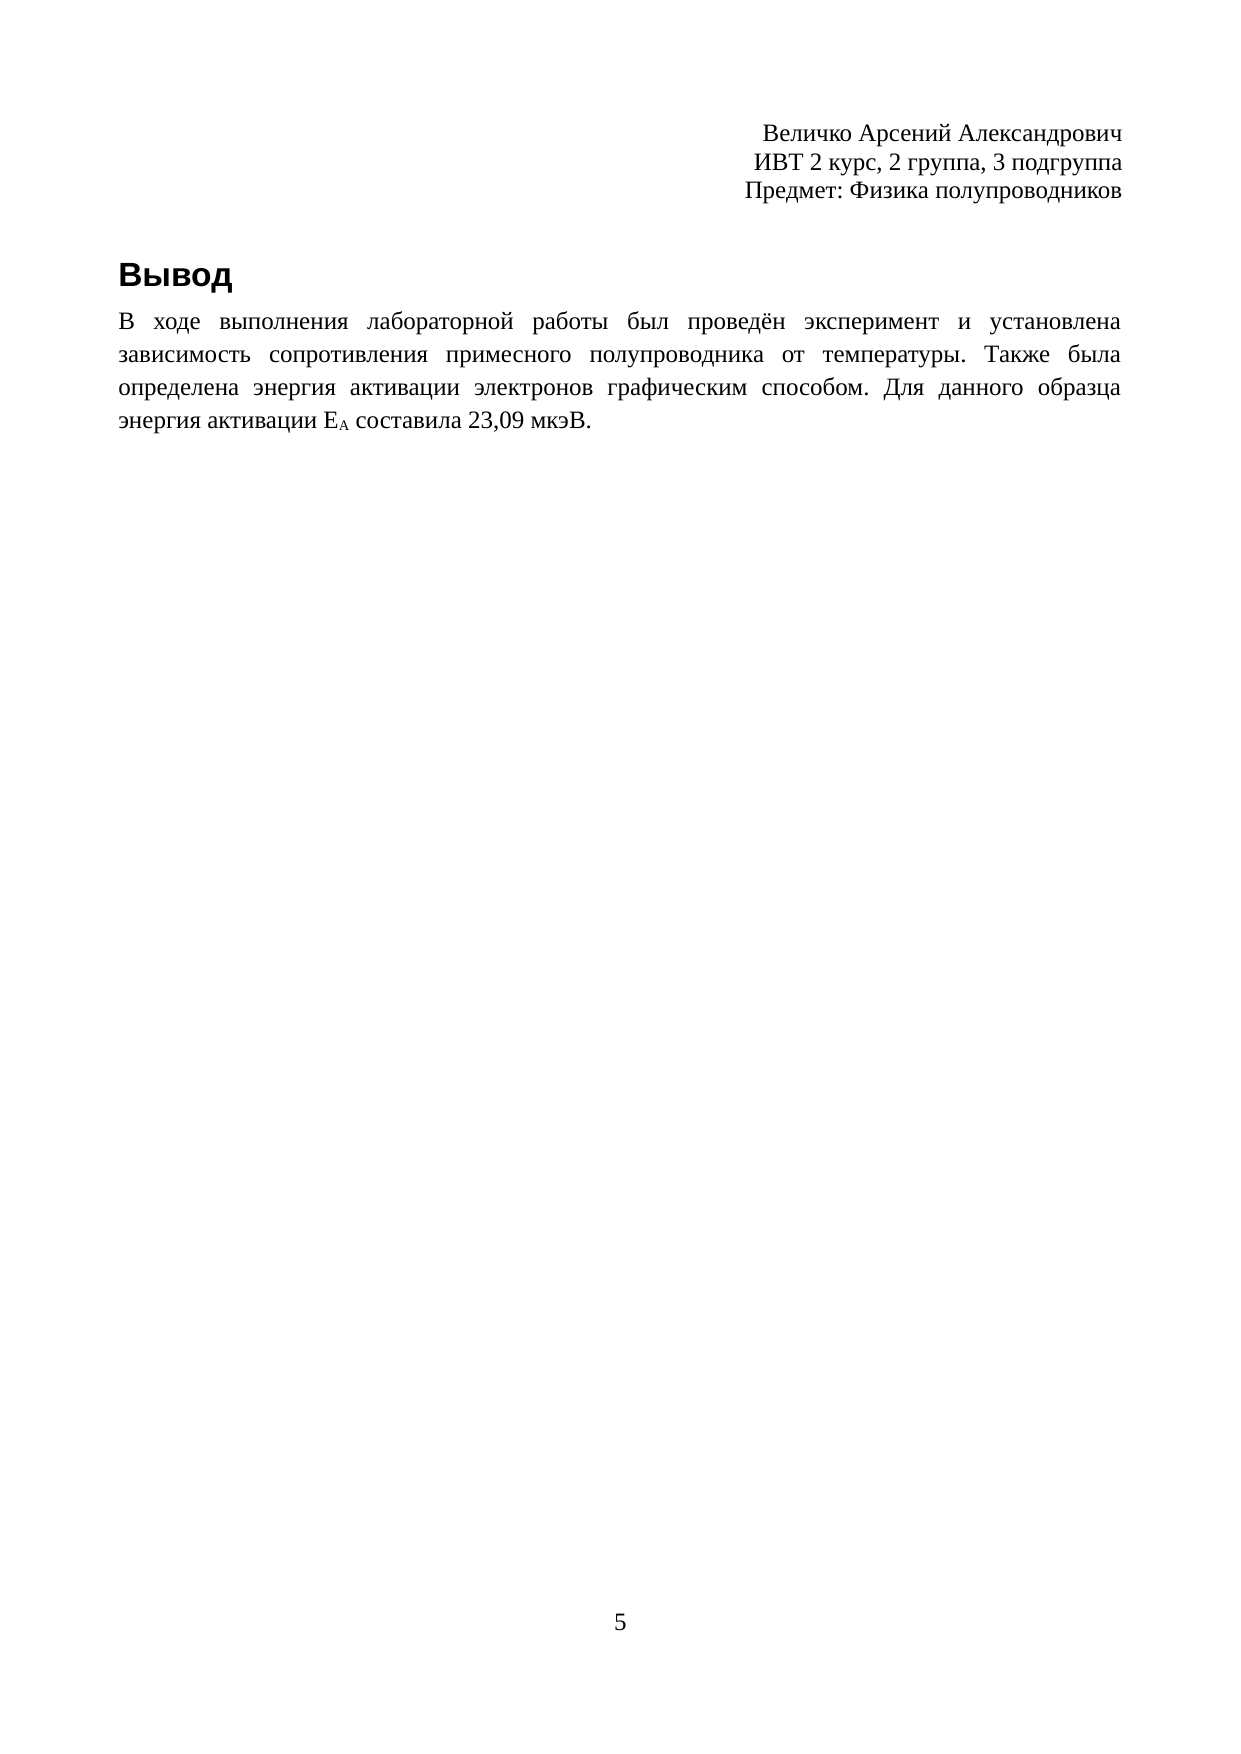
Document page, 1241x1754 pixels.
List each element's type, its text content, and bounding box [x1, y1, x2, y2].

subtitle Вывод [118, 255, 1122, 293]
text В ходе выполнения лабораторной работы был проведён эксперимент и установлена зависимость сопротивления примесного полупроводника от температуры. Также была определена энергия активации электронов графическим способом. Для данного образца энергия активации EA составила 23,09 мкэВ. [118, 306, 1122, 434]
